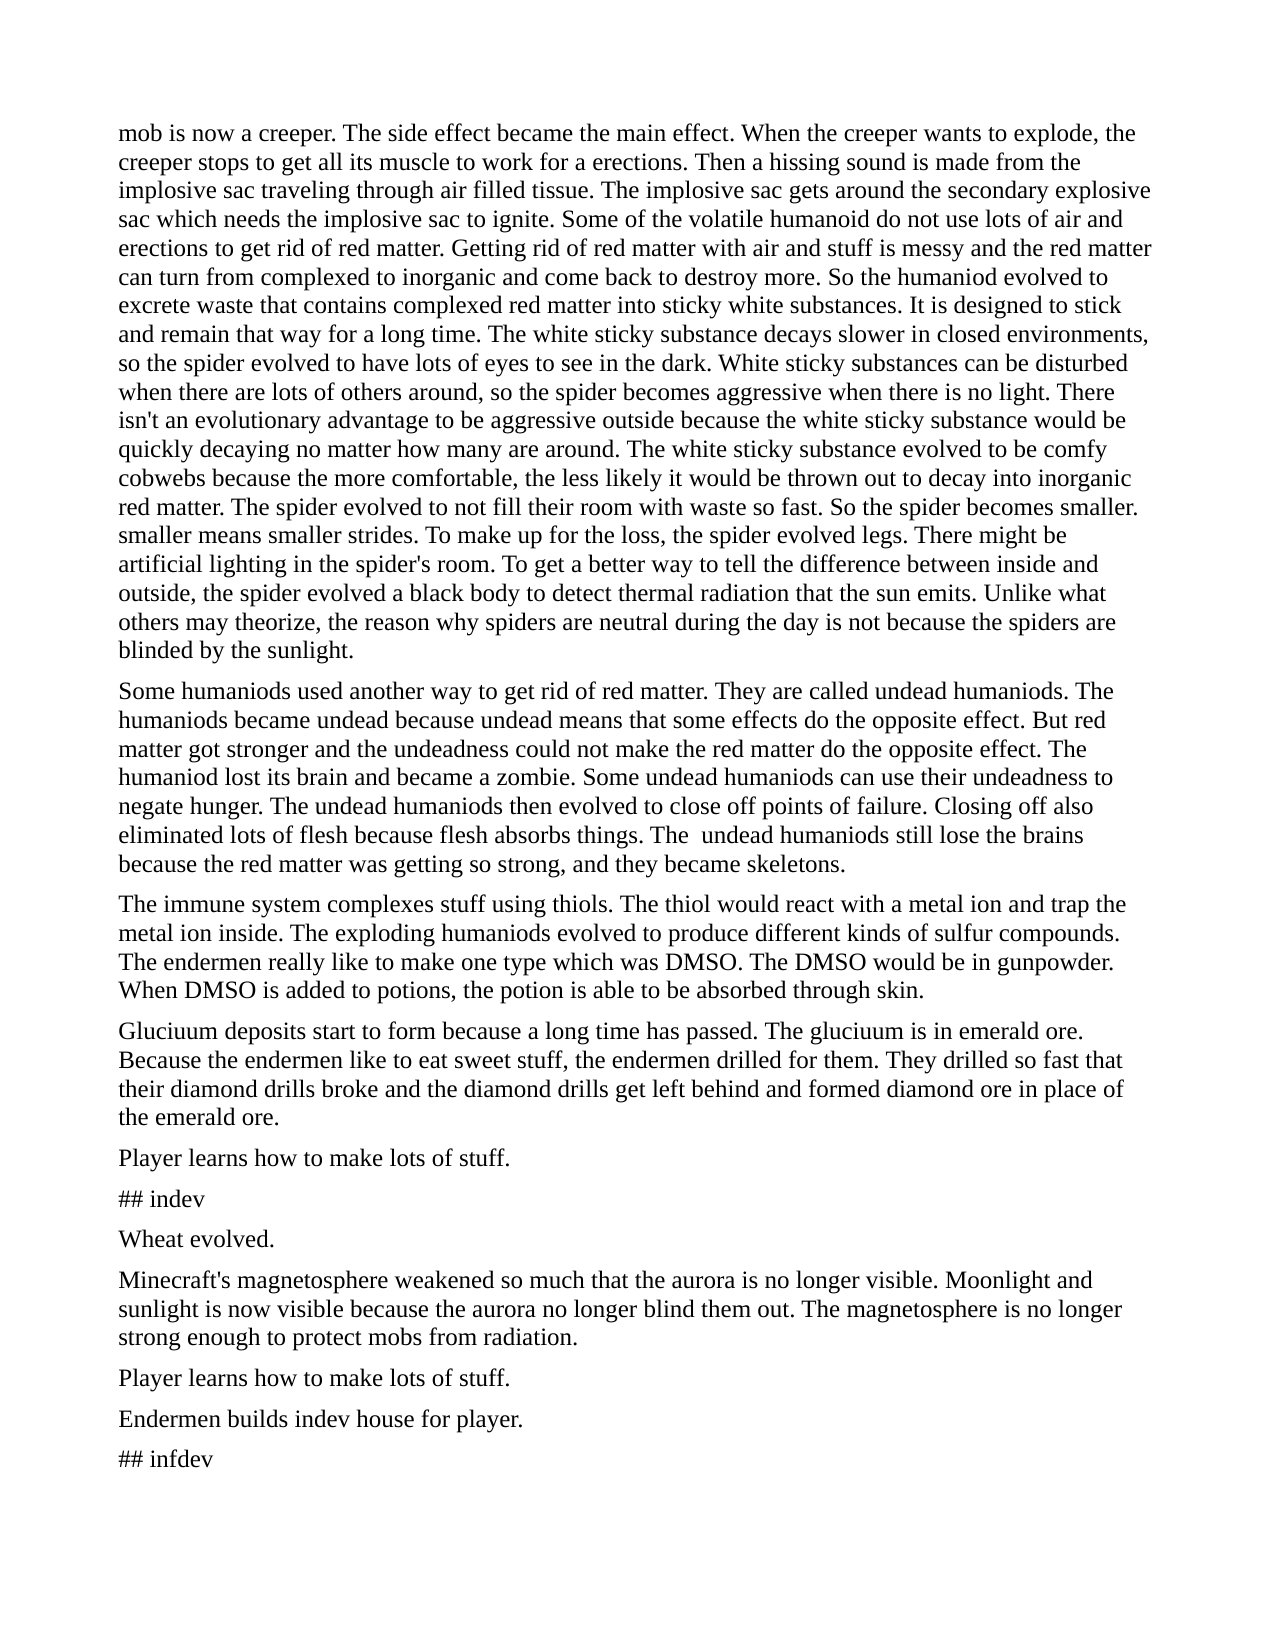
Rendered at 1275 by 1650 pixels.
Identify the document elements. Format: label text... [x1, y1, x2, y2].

text ## indev [118, 1184, 1157, 1212]
text Minecraft's magnetosphere weakened so much that the aurora is no longer visible. Moonlight and sunlight is now visible because the aurora no longer blind them out. The magnetosphere is no longer strong enough to protect mobs from radiation. [118, 1265, 1157, 1351]
text Player learns how to make lots of stuff. [118, 1143, 1157, 1172]
text The immune system complexes stuff using thiols. The thiol would react with a metal ion and trap the metal ion inside. The exploding humaniods evolved to produce different kinds of sulfur compounds. The endermen really like to make one type which was DMSO. The DMSO would be in gunpowder. When DMSO is added to potions, the potion is able to be absorbed through skin. [118, 889, 1157, 1004]
text Player learns how to make lots of stuff. [118, 1363, 1157, 1392]
text Endermen builds indev house for player. [118, 1404, 1157, 1432]
text Some humaniods used another way to get rid of red matter. They are called undead humaniods. The humaniods became undead because undead means that some effects do the opposite effect. But red matter got stronger and the undeadness could not make the red matter do the opposite effect. The humaniod lost its brain and became a zombie. Some undead humaniods can use their undeadness to negate hunger. The undead humaniods then evolved to close off points of failure. Closing off also eliminated lots of flesh because flesh absorbs things. The undead humaniods still lose the brains because the red matter was getting so strong, and they became skeletons. [118, 676, 1157, 877]
text ## infdev [118, 1444, 1157, 1473]
text mob is now a creeper. The side effect became the main effect. When the creeper wants to explode, the creeper stops to get all its muscle to work for a erections. Then a hissing sound is made from the implosive sac traveling through air filled tissue. The implosive sac gets around the secondary explosive sac which needs the implosive sac to ignite. Some of the volatile humanoid do not use lots of air and erections to get rid of red matter. Getting rid of red matter with air and stuff is messy and the red matter can turn from complexed to inorganic and come back to destroy more. So the humaniod evolved to excrete waste that contains complexed red matter into sticky white substances. It is designed to stick and remain that way for a long time. The white sticky substance decays slower in closed environments, so the spider evolved to have lots of eyes to see in the dark. White sticky substances can be disturbed when there are lots of others around, so the spider becomes aggressive when there is no light. There isn't an evolutionary advantage to be aggressive outside because the white sticky substance would be quickly decaying no matter how many are around. The white sticky substance evolved to be comfy cobwebs because the more comfortable, the less likely it would be thrown out to decay into inorganic red matter. The spider evolved to not fill their room with waste so fast. So the spider becomes smaller. smaller means smaller strides. To make up for the loss, the spider evolved legs. There might be artificial lighting in the spider's room. To get a better way to tell the difference between inside and outside, the spider evolved a black body to detect thermal radiation that the sun emits. Unlike what others may theorize, the reason why spiders are neutral during the day is not because the spiders are blinded by the sunlight. [118, 118, 1157, 664]
text Gluciuum deposits start to form because a long time has passed. The gluciuum is in emerald ore. Because the endermen like to eat sweet stuff, the endermen drilled for them. They drilled so fast that their diamond drills broke and the diamond drills get left behind and formed diamond ore in place of the emerald ore. [118, 1016, 1157, 1131]
text Wheat evolved. [118, 1224, 1157, 1253]
